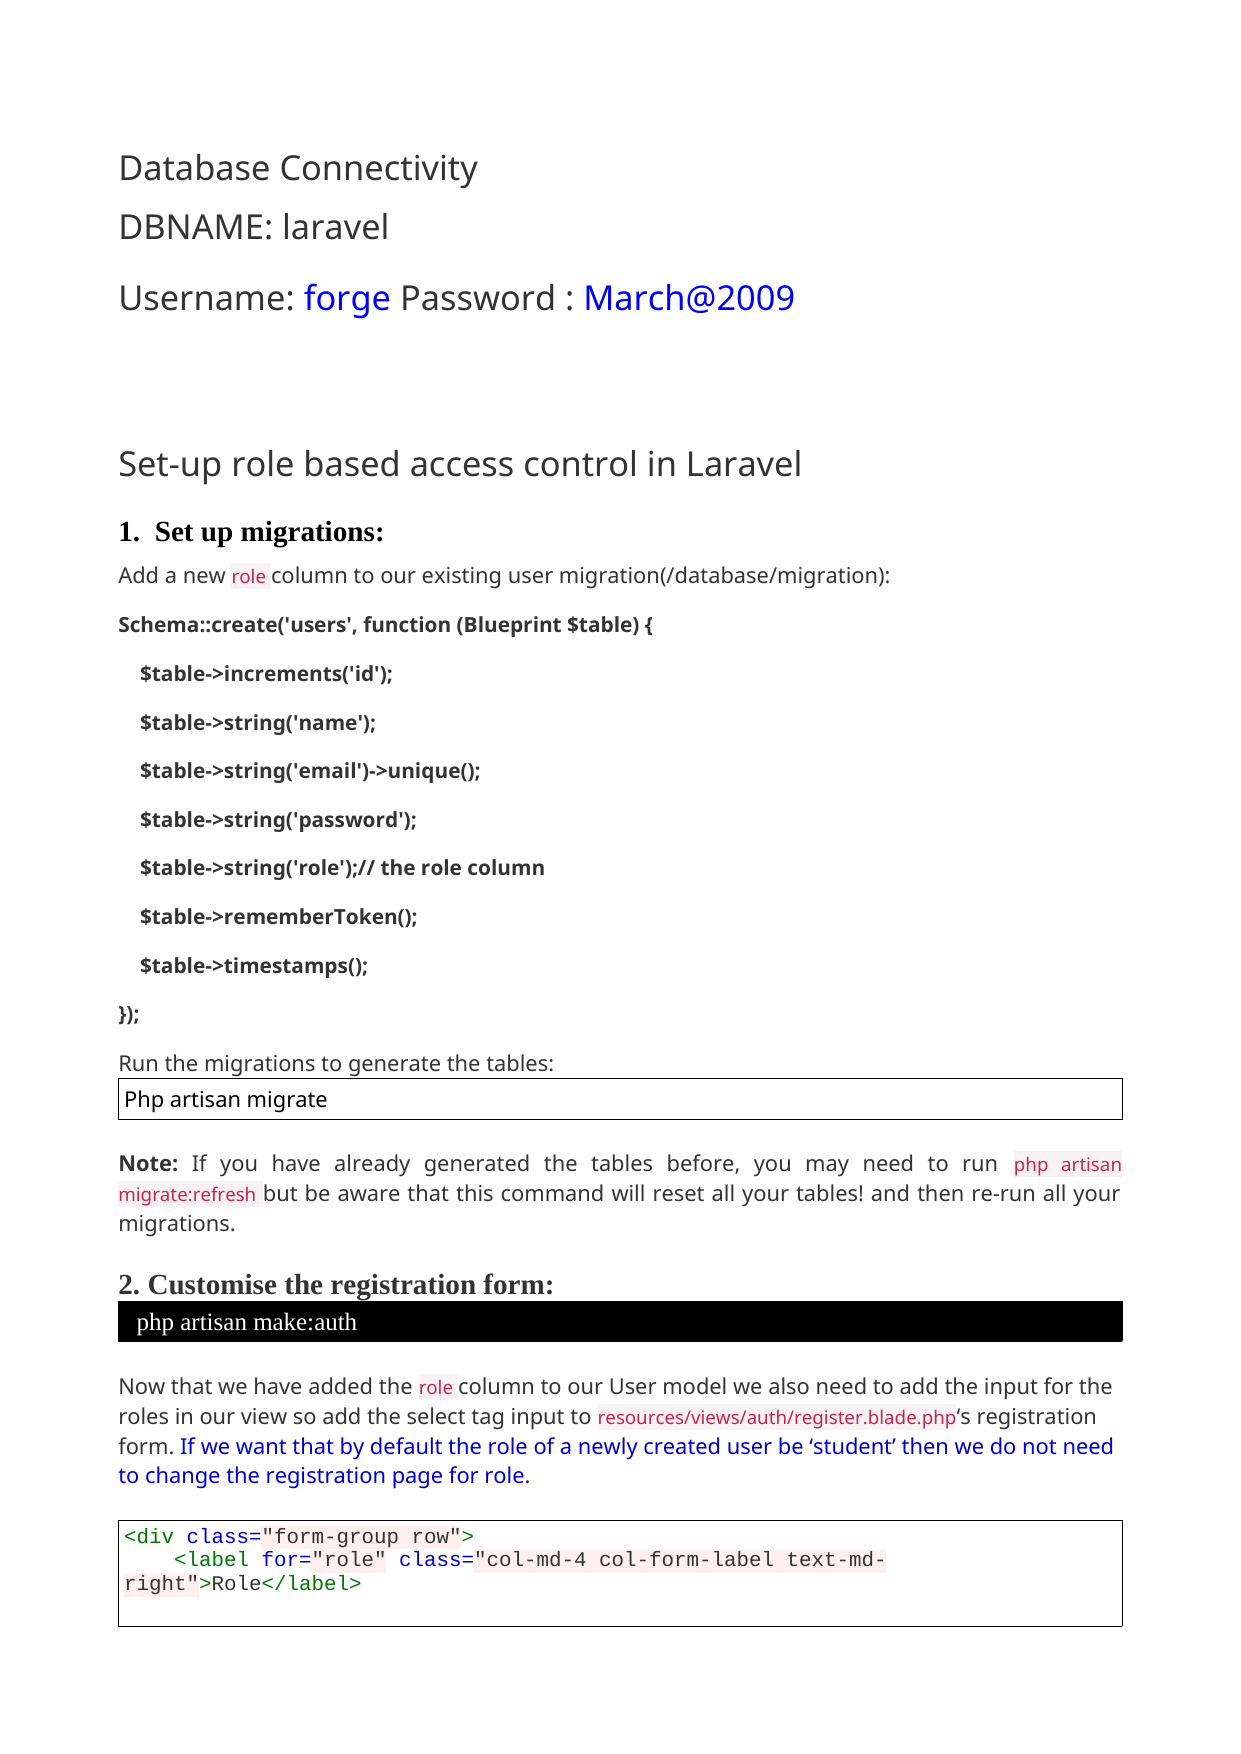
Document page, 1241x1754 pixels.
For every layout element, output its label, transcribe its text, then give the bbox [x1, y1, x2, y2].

table_header Php artisan migrate [119, 1079, 1122, 1119]
text Add a new role column to our existing user migration(/database/migration): [118, 560, 1122, 590]
text $table->string('password'); [118, 805, 1122, 833]
text Username: forge Password : March@2009 [118, 273, 1122, 320]
text $table->string('email')->unique(); [118, 756, 1122, 785]
table_header <div class="form-group row"> <label for="role" class="col-md-4 col-form-label text-md-right">Role</label> [119, 1521, 1122, 1626]
text Note: If you have already generated the tables before, you may need to run php artisan migrate:refresh but be aware that this command will reset all your tables! and then re-run all your migrations. [118, 1120, 1122, 1237]
table_header php artisan make:auth [119, 1302, 1122, 1341]
text DBNAME: laravel [118, 202, 1122, 249]
text $table->increments('id'); [118, 659, 1122, 687]
text $table->rememberToken(); [118, 902, 1122, 931]
text }); [118, 999, 1122, 1028]
text $table->timestamps(); [118, 951, 1122, 979]
text Run the migrations to generate the tables: [118, 1048, 1122, 1078]
subtitle Database Connectivity [118, 143, 1122, 190]
subtitle 1. Set up migrations: [118, 514, 1122, 547]
text Now that we have added the role column to our User model we also need to add the input for the roles in our view so add the select tag input to resources/views/auth/register.blade.php‘s registration form. If we want that by default the role of a newly created user be ‘student’ then we do not need to change the registration page for role. [118, 1371, 1122, 1490]
text 2. Customise the registration form: [118, 1267, 1122, 1301]
subtitle Set-up role based access control in Laravel [118, 440, 1122, 487]
text Schema::create('users', function (Blueprint $table) { [118, 610, 1122, 639]
text $table->string('name'); [118, 708, 1122, 736]
text $table->string('role');// the role column [118, 853, 1122, 882]
